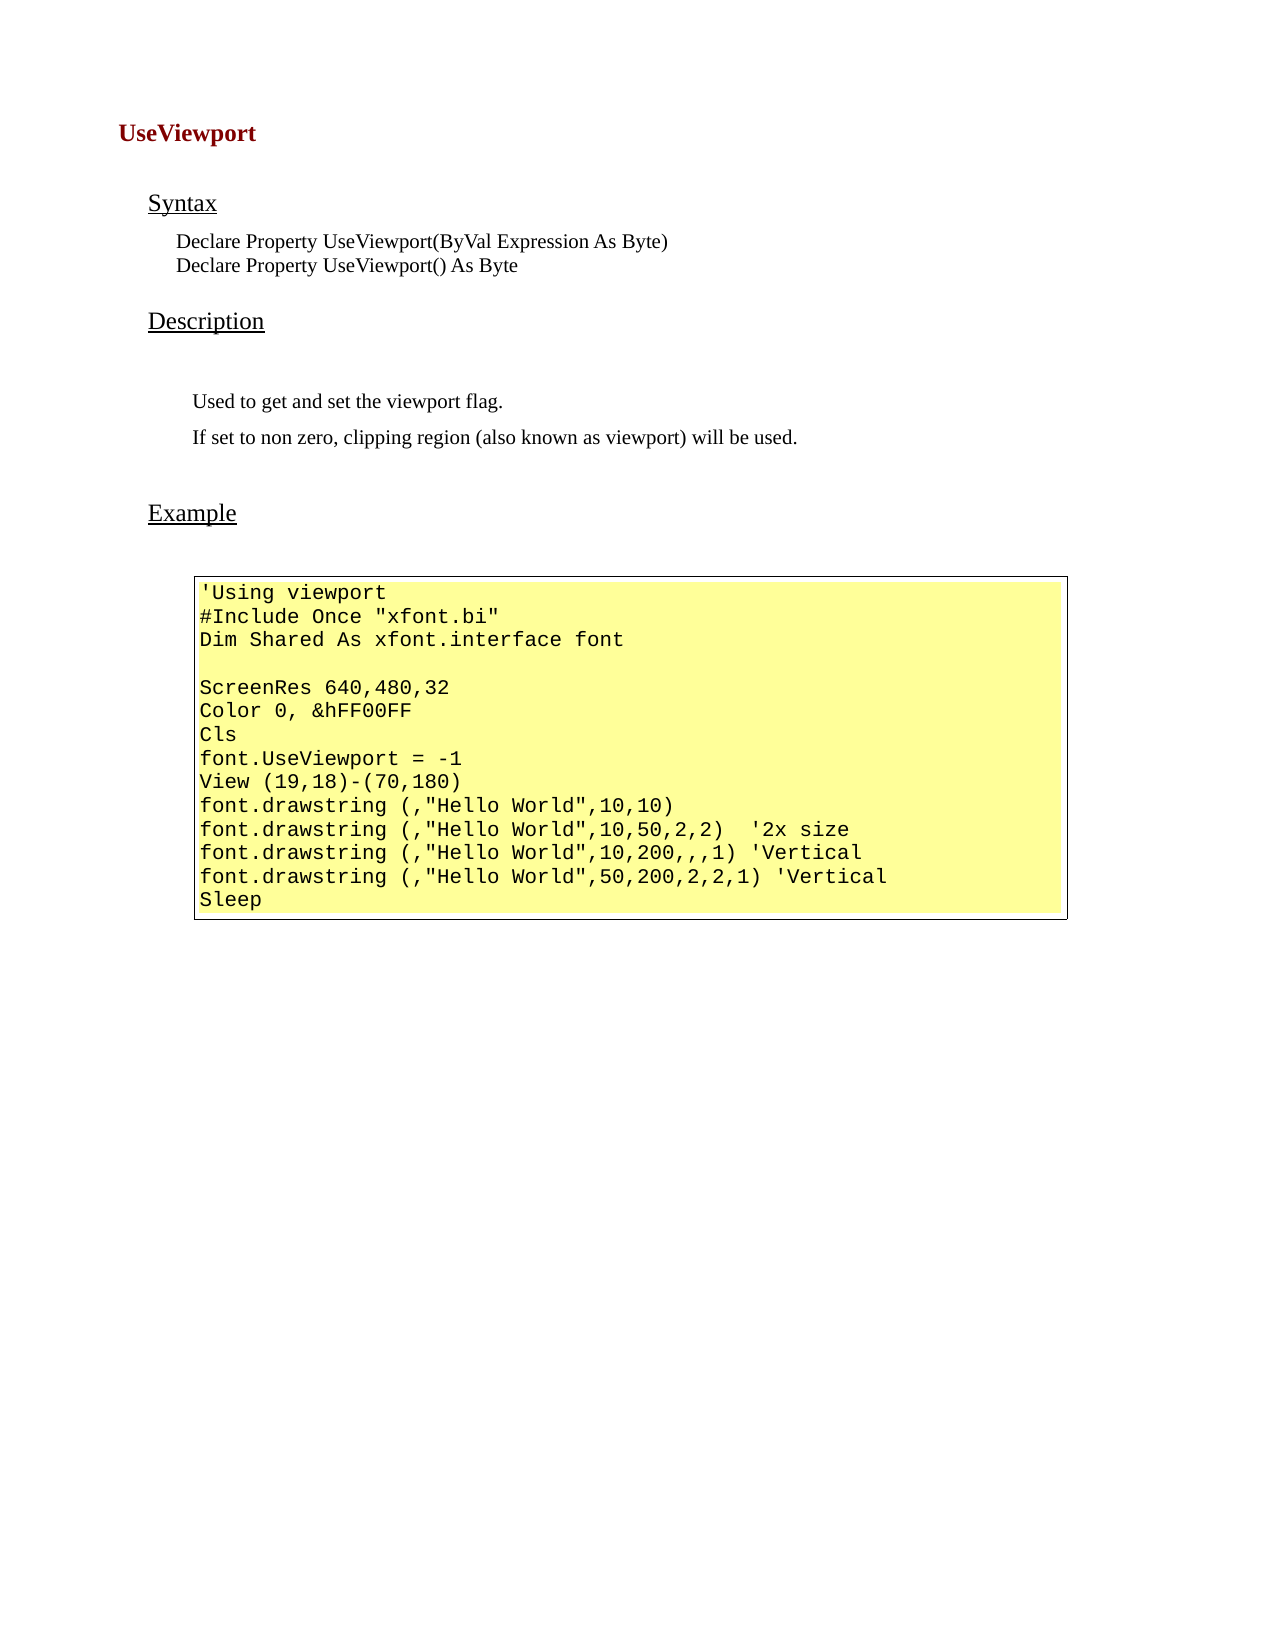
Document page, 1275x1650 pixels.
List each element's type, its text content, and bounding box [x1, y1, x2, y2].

text UseViewport [118, 118, 1157, 147]
text Declare Property UseViewport(ByVal Expression As Byte) [176, 229, 1157, 253]
text Example [148, 498, 1157, 527]
text Used to get and set the viewport flag. [118, 389, 1157, 413]
text Syntax [148, 188, 1157, 217]
text If set to non zero, clipping region (also known as viewport) will be used. [118, 425, 1157, 449]
table_header 'Using viewport #Include Once "xfont.bi" Dim Shared As xfont.interface font ScreenRes 640,480,32 Color 0, &hFF00FF Cls font.UseViewport = -1 View (19,18)-(70,180) font.drawstring (,"Hello World",10,10) font.drawstring (,"Hello World",10,50,2,2) '2x size font.drawstring (,"Hello World",10,200,,,1) 'Vertical font.drawstring (,"Hello World",50,200,2,2,1) 'Vertical Sleep [195, 577, 1067, 919]
text Description [148, 306, 1157, 335]
text Declare Property UseViewport() As Byte [176, 253, 1157, 277]
